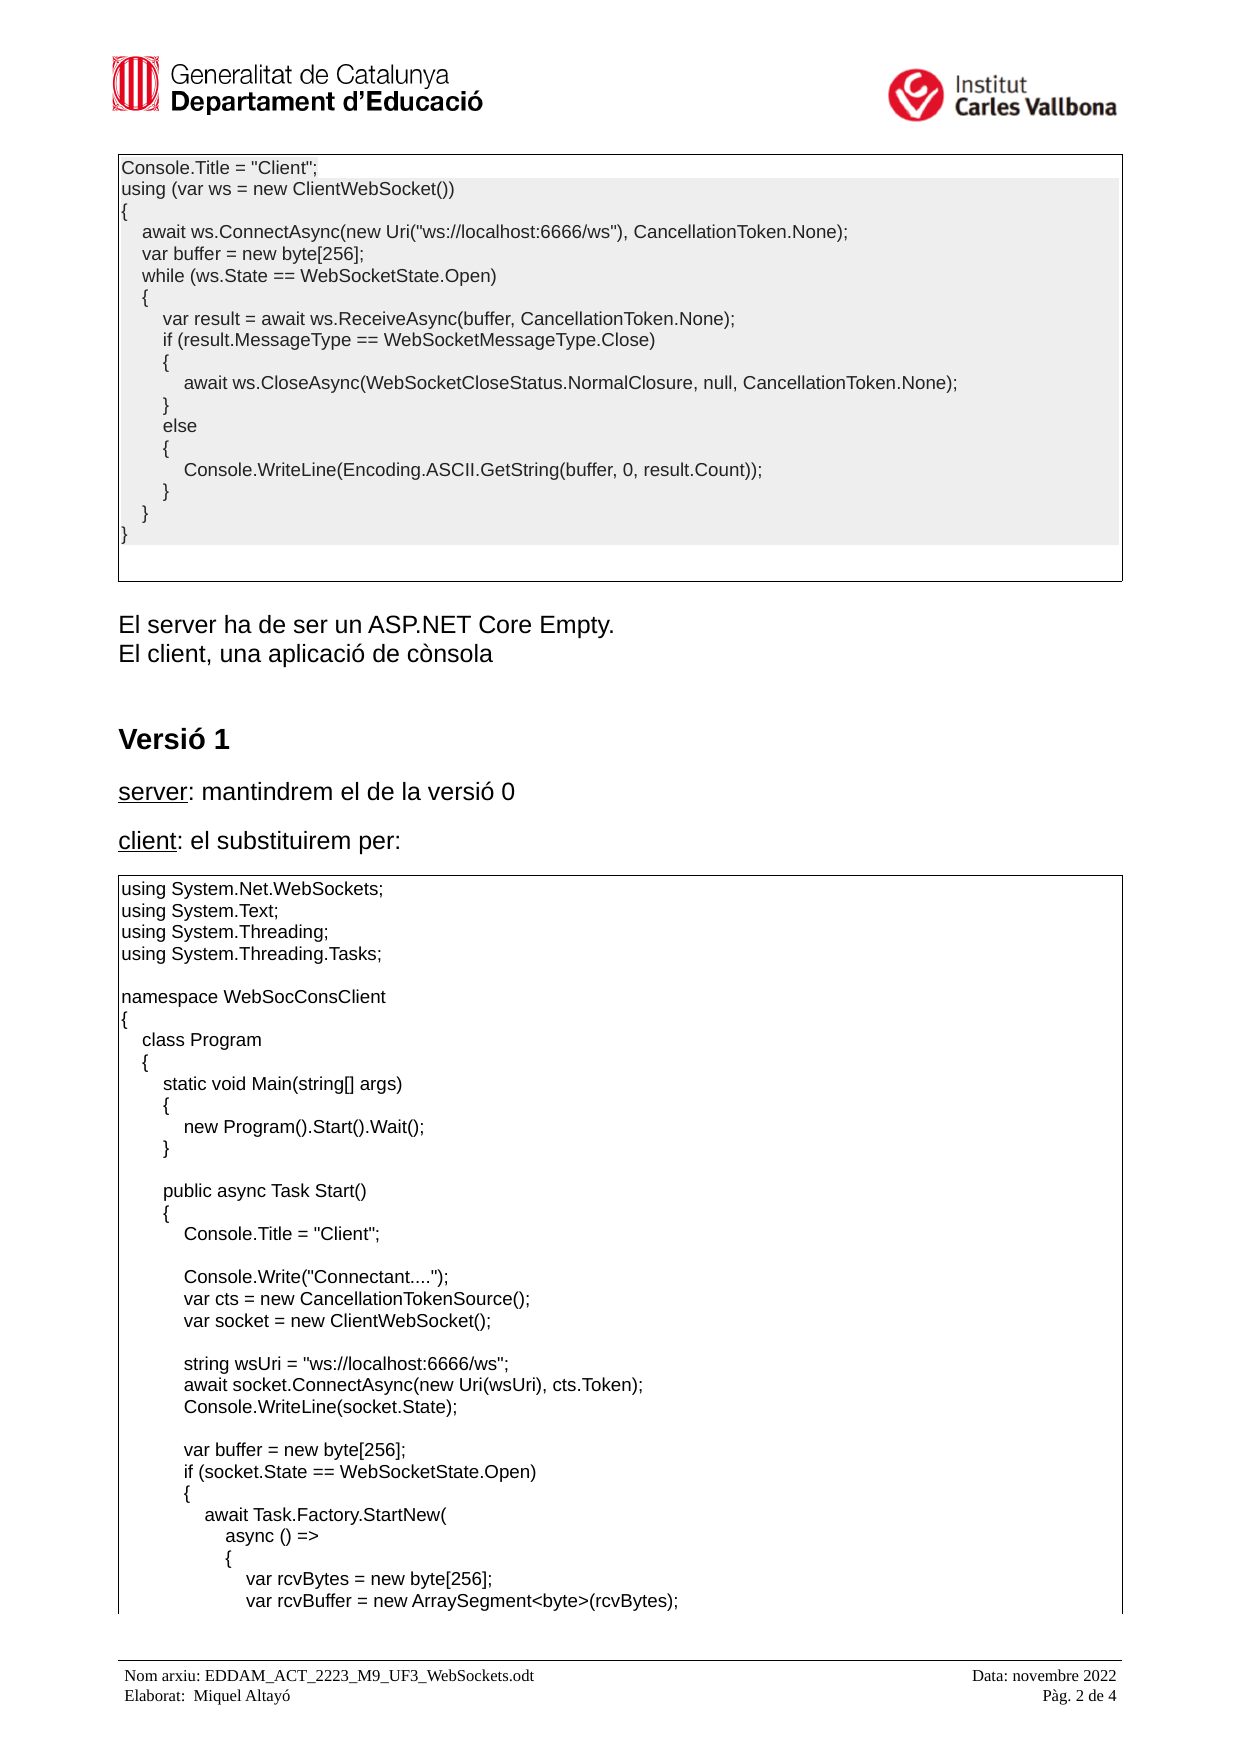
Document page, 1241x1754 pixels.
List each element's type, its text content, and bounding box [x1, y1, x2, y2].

picture [112, 56, 510, 119]
picture [886, 65, 1128, 124]
table_header Console.Title = "Client"; using (var ws = new ClientWebSocket()) { await ws.ConnectAsync(new Uri("ws://localhost:6666/ws"), CancellationToken.None); var buffer = new byte[256]; while (ws.State == WebSocketState.Open) { var result = await ws.ReceiveAsync(buffer, CancellationToken.None); if (result.MessageType == WebSocketMessageType.Close) { await ws.CloseAsync(WebSocketCloseStatus.NormalClosure, null, CancellationToken.None); } else { Console.WriteLine(Encoding.ASCII.GetString(buffer, 0, result.Count)); } } } [119, 155, 1122, 581]
text El client, una aplicació de cònsola [118, 639, 1122, 667]
text server: mantindrem el de la versió 0 [118, 777, 1122, 806]
text client: el substituirem per: [118, 826, 1122, 855]
table_header using System.Net.WebSockets; using System.Text; using System.Threading; using System.Threading.Tasks; namespace WebSocConsClient { class Program { static void Main(string[] args) { new Program().Start().Wait(); } public async Task Start() { Console.Title = "Client"; Console.Write("Connectant...."); var cts = new CancellationTokenSource(); var socket = new ClientWebSocket(); string wsUri = "ws://localhost:6666/ws"; await socket.ConnectAsync(new Uri(wsUri), cts.Token); Console.WriteLine(socket.State); var buffer = new byte[256]; if (socket.State == WebSocketState.Open) { await Task.Factory.StartNew( async () => { var rcvBytes = new byte[256]; var rcvBuffer = new ArraySegment<byte>(rcvBytes); [119, 876, 1122, 1614]
text Versió 1 [118, 722, 1122, 756]
text El server ha de ser un ASP.NET Core Empty. [118, 610, 1122, 639]
